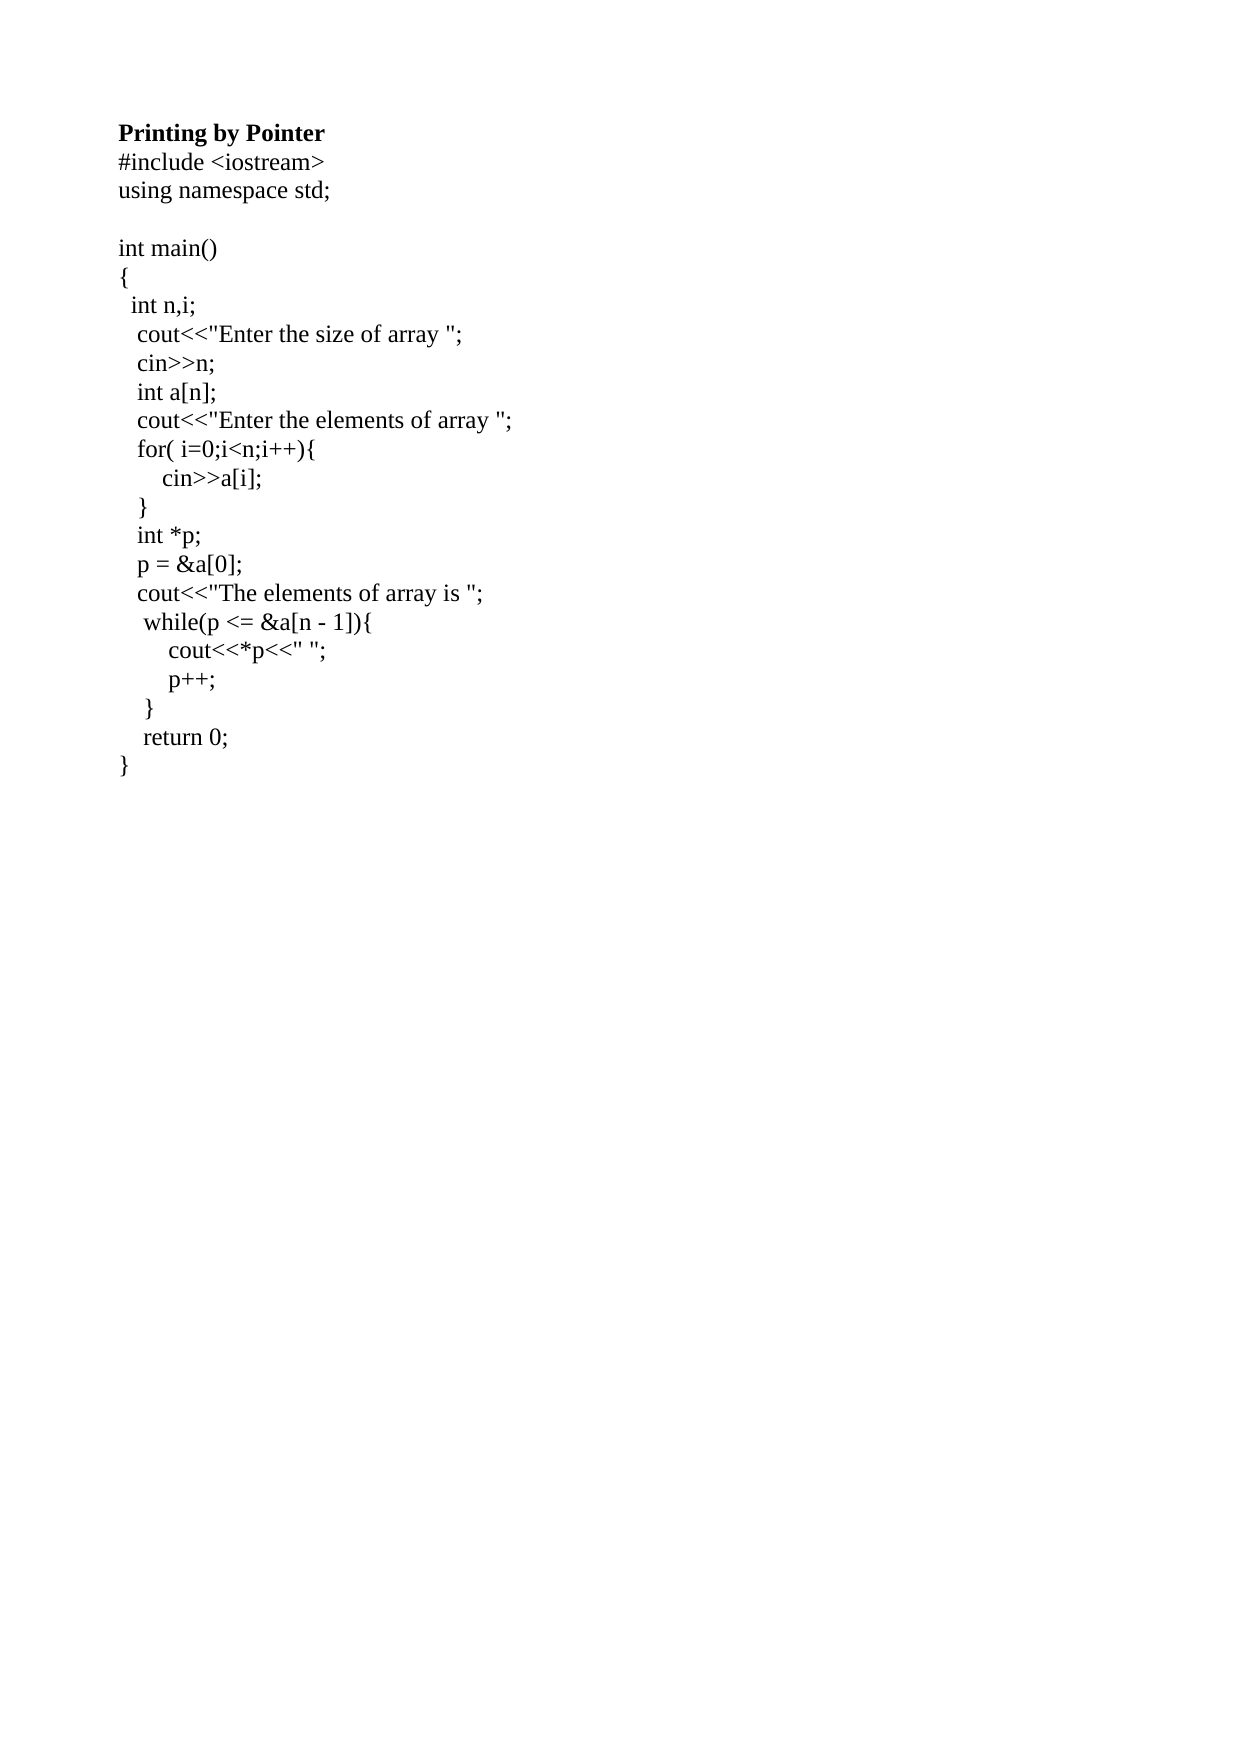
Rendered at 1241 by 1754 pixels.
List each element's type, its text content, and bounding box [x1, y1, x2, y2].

text cin>>n; [118, 348, 1122, 377]
text int main() [118, 233, 1122, 262]
text while(p <= &a[n - 1]){ [118, 607, 1122, 636]
text } [118, 492, 1122, 521]
text cout<<*p<<" "; [118, 636, 1122, 664]
text return 0; [118, 722, 1122, 751]
text p++; [118, 664, 1122, 693]
text int a[n]; [118, 377, 1122, 406]
text int n,i; [118, 291, 1122, 319]
text #include <iostream> [118, 147, 1122, 176]
text cin>>a[i]; [118, 463, 1122, 492]
text p = &a[0]; [118, 549, 1122, 578]
text cout<<"Enter the elements of array "; [118, 406, 1122, 434]
text cout<<"Enter the size of array "; [118, 319, 1122, 348]
text Printing by Pointer [118, 118, 1122, 147]
text } [118, 751, 1122, 779]
text { [118, 262, 1122, 291]
text int *p; [118, 521, 1122, 549]
text for( i=0;i<n;i++){ [118, 434, 1122, 463]
text cout<<"The elements of array is "; [118, 578, 1122, 607]
text } [118, 693, 1122, 722]
text using namespace std; [118, 176, 1122, 204]
